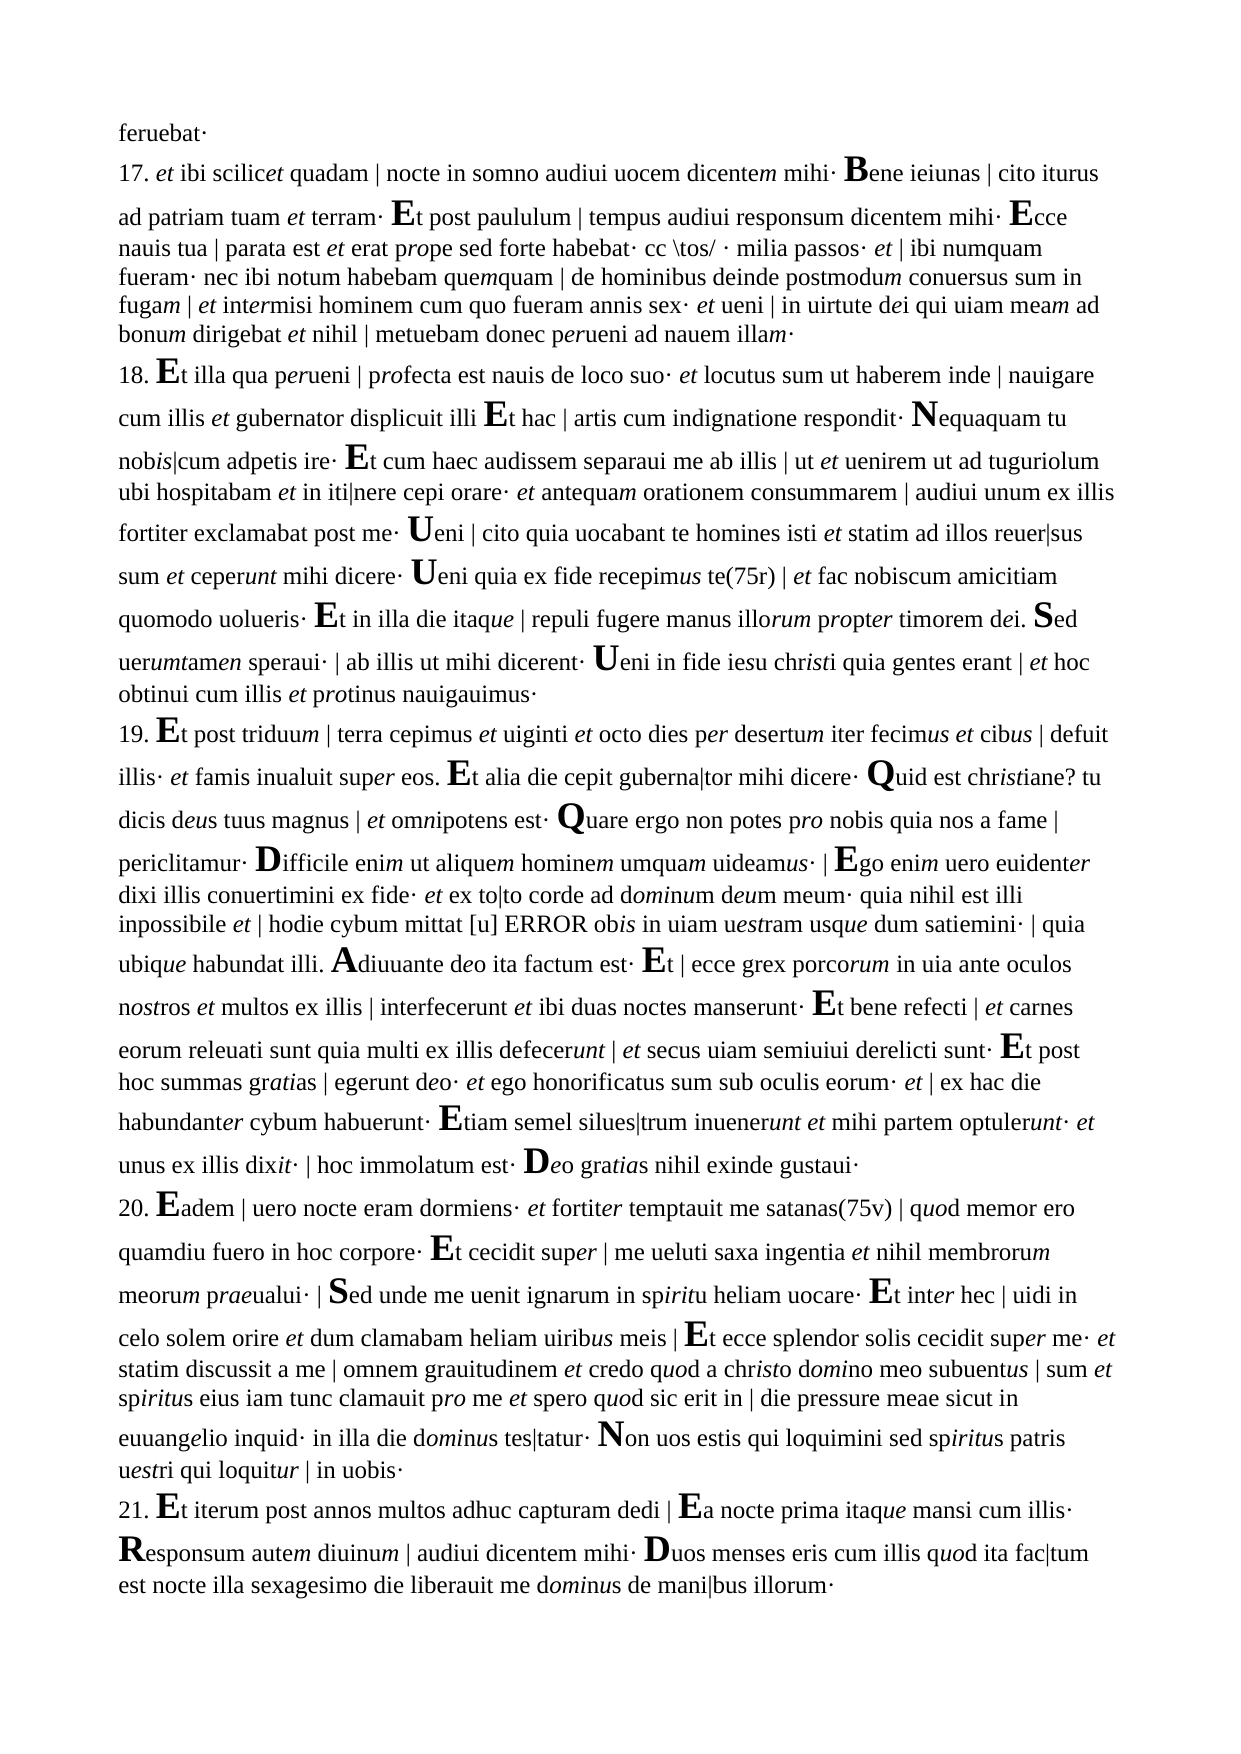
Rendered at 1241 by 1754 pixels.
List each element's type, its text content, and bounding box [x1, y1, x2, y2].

text 21. Et iterum post annos multos adhuc capturam dedi | Ea nocte prima itaque mansi cum illis· Responsum autem diuinum | audiui dicentem mihi· Duos menses eris cum illis quod ita fac|tum est nocte illa sexagesimo die liberauit me dominus de mani|bus illorum· [118, 1484, 1122, 1599]
text 17. et ibi scilicet quadam | nocte in somno audiui uocem dicentem mihi· Bene ieiunas | cito iturus ad patriam tuam et terram· Et post paululum | tempus audiui responsum dicentem mihi· Ecce nauis tua | parata est et erat prope sed forte habebat· cc \tos/ · milia passos· et | ibi numquam fueram· nec ibi notum habebam quemquam | de hominibus deinde postmodum conuersus sum in fugam | et intermisi hominem cum quo fueram annis sex· et ueni | in uirtute dei qui uiam meam ad bonum dirigebat et nihil | metuebam donec perueni ad nauem illam· [118, 147, 1122, 348]
text 20. Eadem | uero nocte eram dormiens· et fortiter temptauit me satanas(75v) | quod memor ero quamdiu fuero in hoc corpore· Et cecidit super | me ueluti saxa ingentia et nihil membrorum meorum praeualui· | Sed unde me uenit ignarum in spiritu heliam uocare· Et inter hec | uidi in celo solem orire et dum clamabam heliam uiribus meis | Et ecce splendor solis cecidit super me· et statim discussit a me | omnem grauitudinem et credo quod a christo domino meo subuentus | sum et spiritus eius iam tunc clamauit pro me et spero quod sic erit in | die pressure meae sicut in euuangelio inquid· in illa die dominus tes|tatur· Non uos estis qui loquimini sed spiritus patris uestri qui loquitur | in uobis· [118, 1182, 1122, 1484]
text 19. Et post triduum | terra cepimus et uiginti et octo dies per desertum iter fecimus et cibus | defuit illis· et famis inualuit super eos. Et alia die cepit guberna|tor mihi dicere· Quid est christiane? tu dicis deus tuus magnus | et omnipotens est· Quare ergo non potes pro nobis quia nos a fame | periclitamur· Difficile enim ut aliquem hominem umquam uideamus· | Ego enim uero euidenter dixi illis conuertimini ex fide· et ex to|to corde ad dominum deum meum· quia nihil est illi inpossibile et | hodie cybum mittat [u] ERROR obis in uiam uestram usque dum satiemini· | quia ubique habundat illi. Adiuuante deo ita factum est· Et | ecce grex porcorum in uia ante oculos nostros et multos ex illis | interfecerunt et ibi duas noctes manserunt· Et bene refecti | et carnes eorum releuati sunt quia multi ex illis defecerunt | et secus uiam semiuiui derelicti sunt· Et post hoc summas gratias | egerunt deo· et ego honorificatus sum sub oculis eorum· et | ex hac die habundanter cybum habuerunt· Etiam semel silues|trum inuenerunt et mihi partem optulerunt· et unus ex illis dixit· | hoc immolatum est· Deo gratias nihil exinde gustaui· [118, 707, 1122, 1182]
text 18. Et illa qua perueni | profecta est nauis de loco suo· et locutus sum ut haberem inde | nauigare cum illis et gubernator displicuit illi Et hac | artis cum indignatione respondit· Nequaquam tu nobis|cum adpetis ire· Et cum haec audissem separaui me ab illis | ut et uenirem ut ad tuguriolum ubi hospitabam et in iti|nere cepi orare· et antequam orationem consummarem | audiui unum ex illis fortiter exclamabat post me· Ueni | cito quia uocabant te homines isti et statim ad illos reuer|sus sum et ceperunt mihi dicere· Ueni quia ex fide recepimus te(75r) | et fac nobiscum amicitiam quomodo uolueris· Et in illa die itaque | repuli fugere manus illorum propter timorem dei. Sed uerumtamen speraui· | ab illis ut mihi dicerent· Ueni in fide iesu christi quia gentes erant | et hoc obtinui cum illis et protinus nauigauimus· [118, 348, 1122, 707]
text feruebat· [118, 118, 1122, 147]
